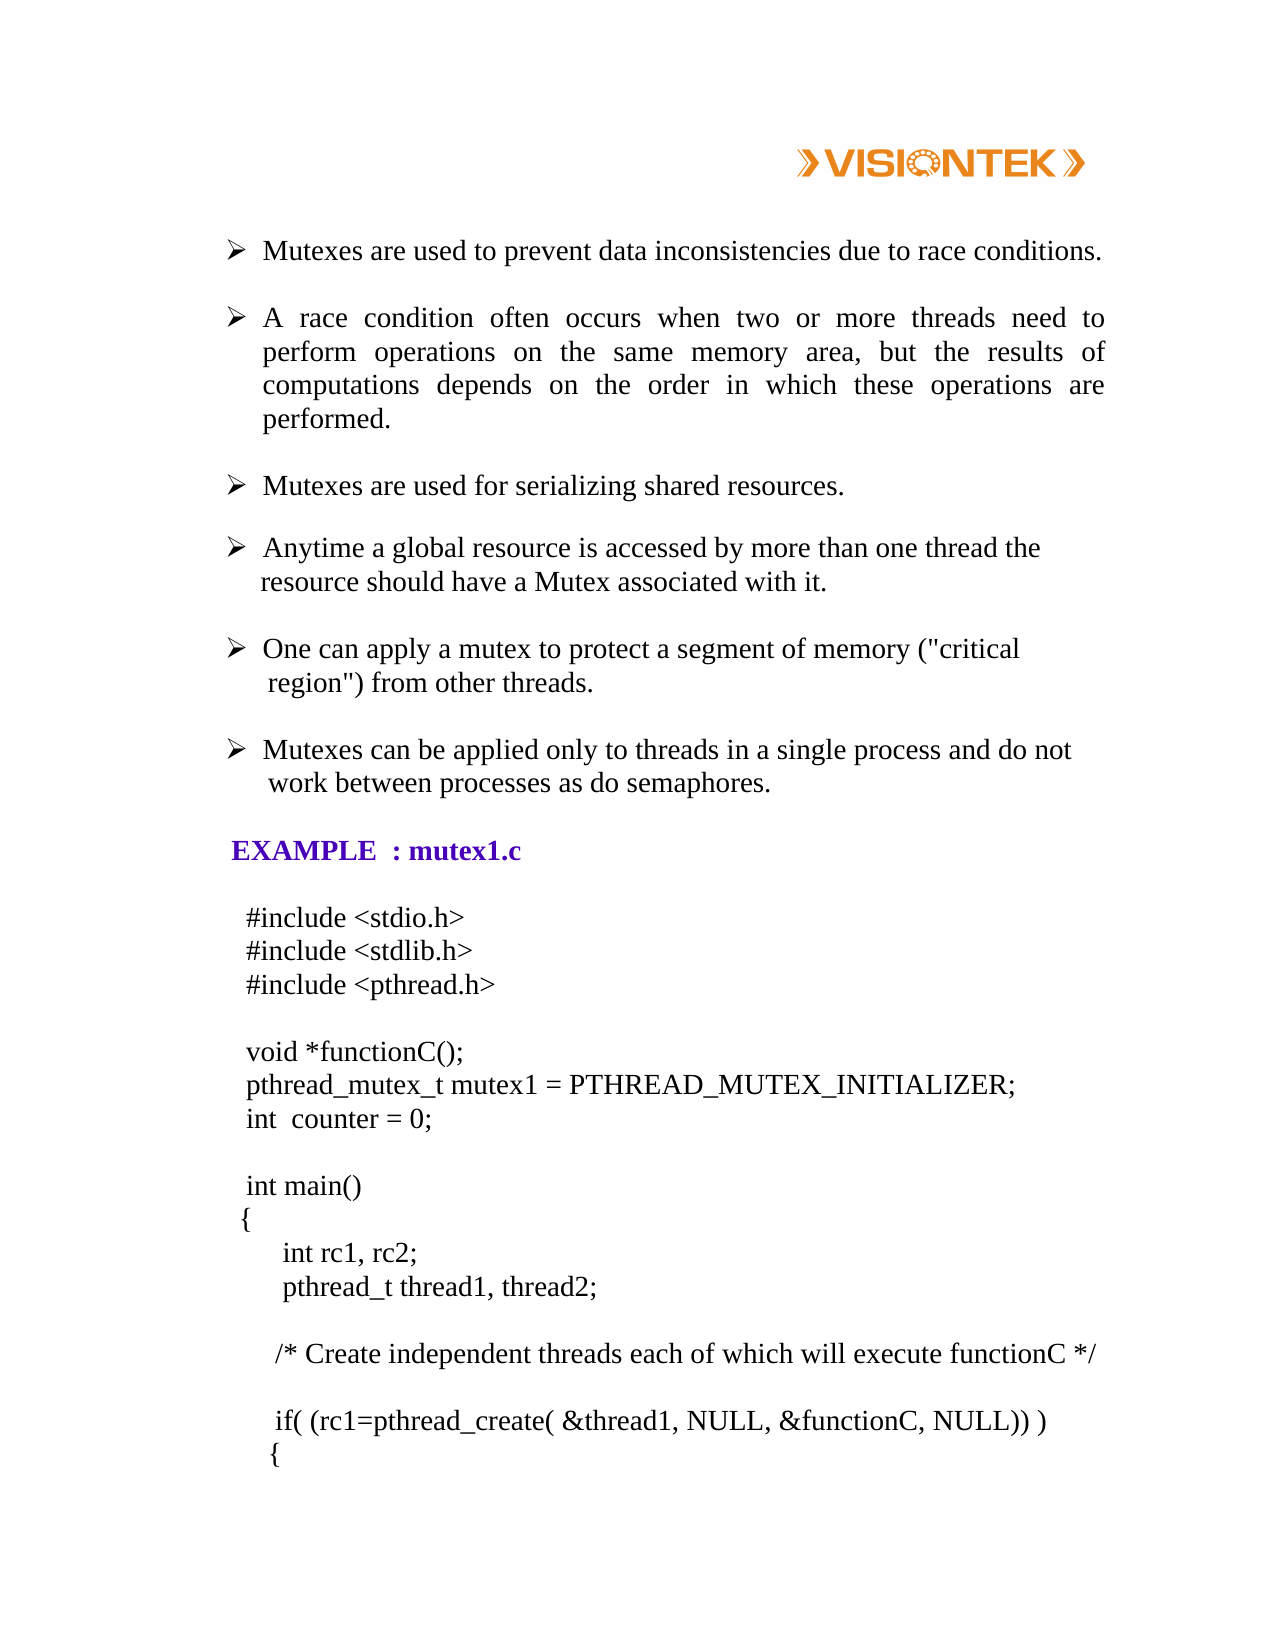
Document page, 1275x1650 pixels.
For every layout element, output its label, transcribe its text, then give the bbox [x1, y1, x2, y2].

list Mutexes are used for serializing shared resources. [225, 468, 1106, 502]
text /* Create independent threads each of which will execute functionC */ [187, 1336, 1106, 1369]
list Mutexes are used to prevent data inconsistencies due to race conditions. [225, 233, 1106, 267]
text if( (rc1=pthread_create( &thread1, NULL, &functionC, NULL)) ) [187, 1403, 1106, 1436]
text { [187, 1202, 1106, 1235]
text pthread_mutex_t mutex1 = PTHREAD_MUTEX_INITIALIZER; [187, 1067, 1106, 1101]
text int main() [187, 1168, 1106, 1202]
text pthread_t thread1, thread2; [187, 1269, 1106, 1302]
text { [187, 1436, 1106, 1470]
list One can apply a mutex to protect a segment of memory ("critical [225, 631, 1106, 665]
text void *functionC(); [187, 1034, 1106, 1067]
picture [784, 138, 1098, 188]
list Mutexes can be applied only to threads in a single process and do not [225, 732, 1106, 766]
text #include <stdio.h> [187, 900, 1106, 933]
list A race condition often occurs when two or more threads need to perform operations on the same memory area, but the results of computations depends on the order in which these operations are performed. [225, 300, 1106, 434]
text EXAMPLE : mutex1.c [187, 833, 1106, 866]
text #include <pthread.h> [187, 967, 1106, 1000]
text #include <stdlib.h> [187, 933, 1106, 967]
text int rc1, rc2; [187, 1235, 1106, 1269]
text int counter = 0; [187, 1101, 1106, 1134]
text work between processes as do semaphores. [187, 766, 1106, 799]
text region") from other threads. [187, 665, 1106, 698]
list Anytime a global resource is accessed by more than one thread the [225, 530, 1106, 564]
text resource should have a Mutex associated with it. [187, 564, 1106, 598]
